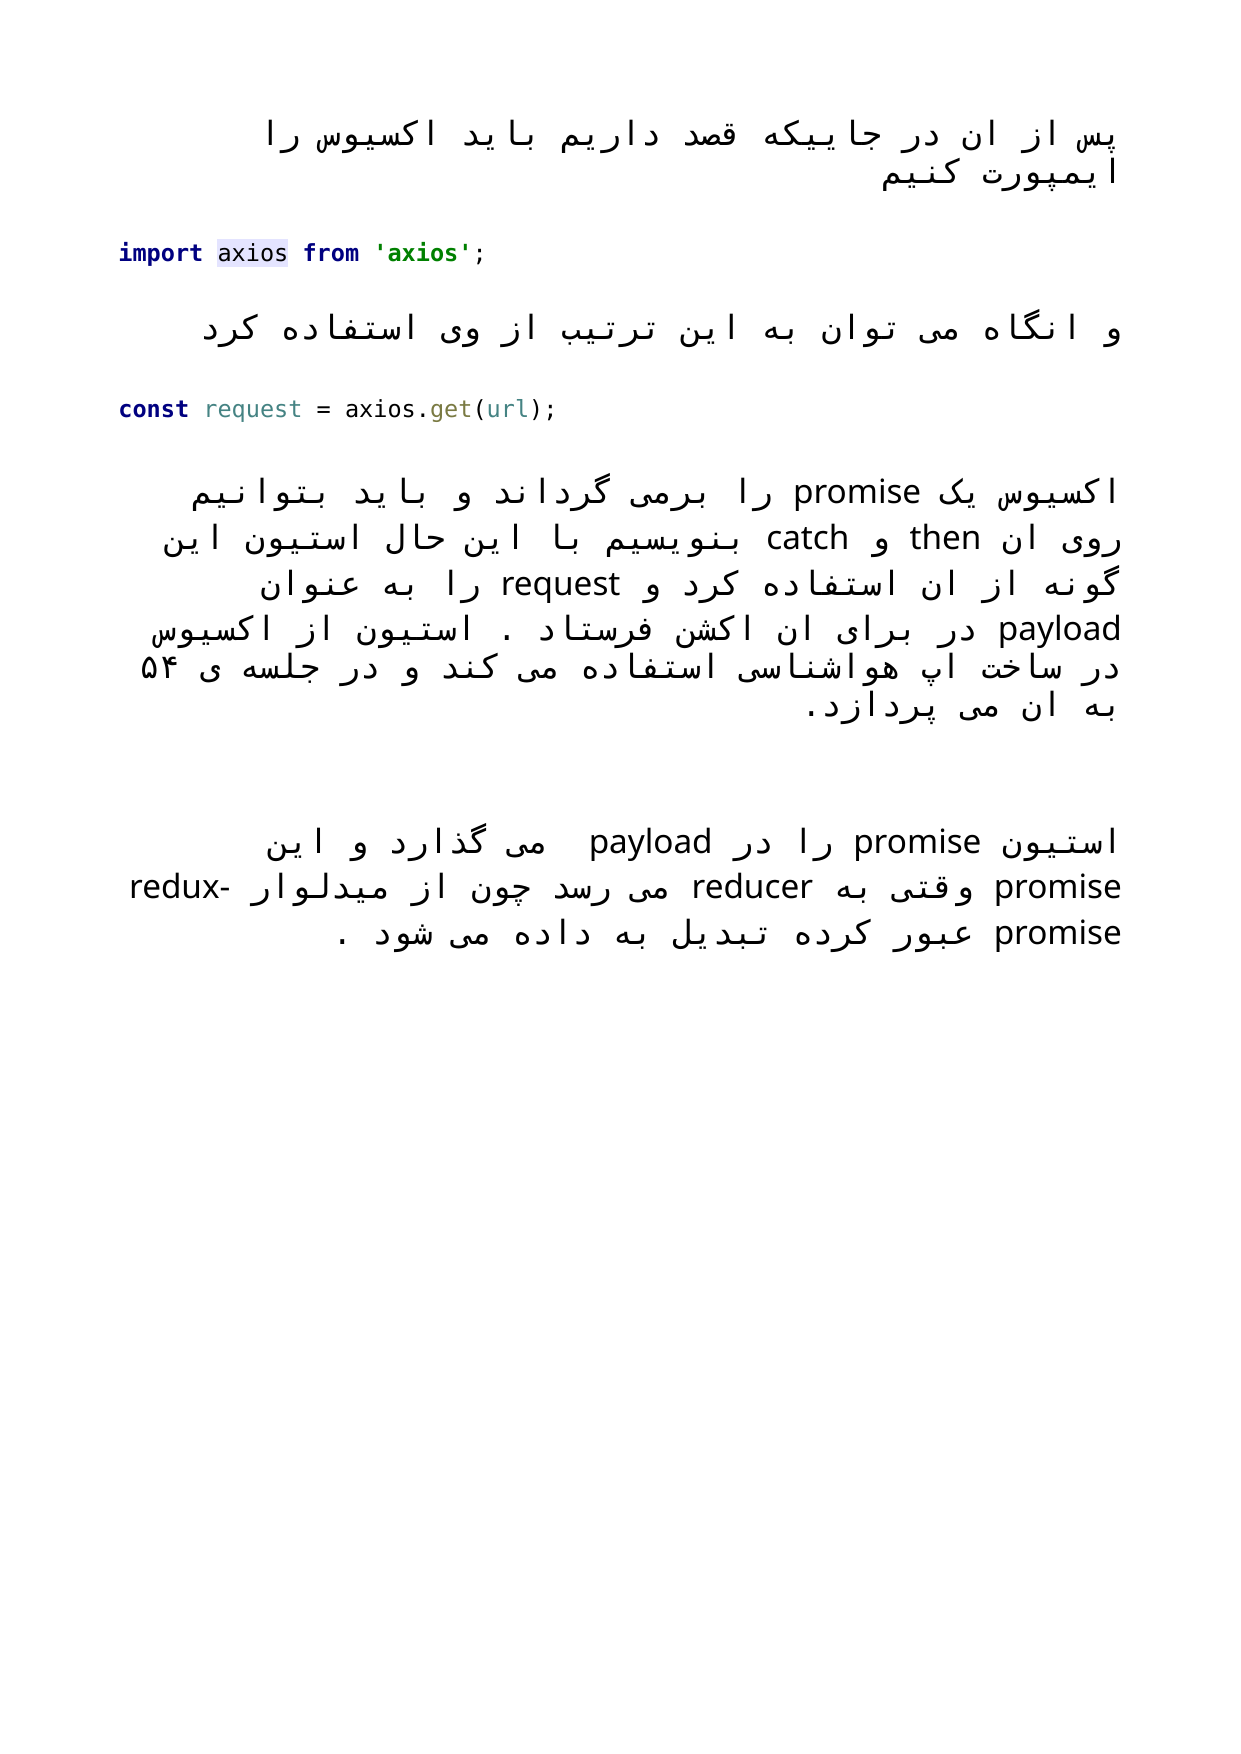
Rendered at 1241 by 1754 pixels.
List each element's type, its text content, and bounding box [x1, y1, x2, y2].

text اکسیوس یک promise را برمی گرداند و باید بتوانیم روی ان then و catch بنویسیم با این حال استیون این گونه از ان استفاده کرد و request را به عنوان payload در برای ان اکشن فرستاد . استیون از اکسیوس در ساخت اپ هواشناسی استفاده می کند و در جلسه ی ۵۴ به ان می پردازد. [118, 468, 1122, 727]
text پس از ان در جاییکه قصد داریم باید اکسیوس را ایمپورت کنیم [118, 118, 1122, 194]
text import axios from 'axios'; [118, 239, 1122, 267]
text استیون promise را در payload می گذارد و این promise وقتی به reducer می رسد چون از میدلوار redux-promise عبور کرده تبدیل به داده می شود . [118, 817, 1122, 954]
text const request = axios.get(url); [118, 395, 1122, 423]
text و انگاه می توان به این ترتیب از وی استفاده کرد [118, 312, 1122, 350]
